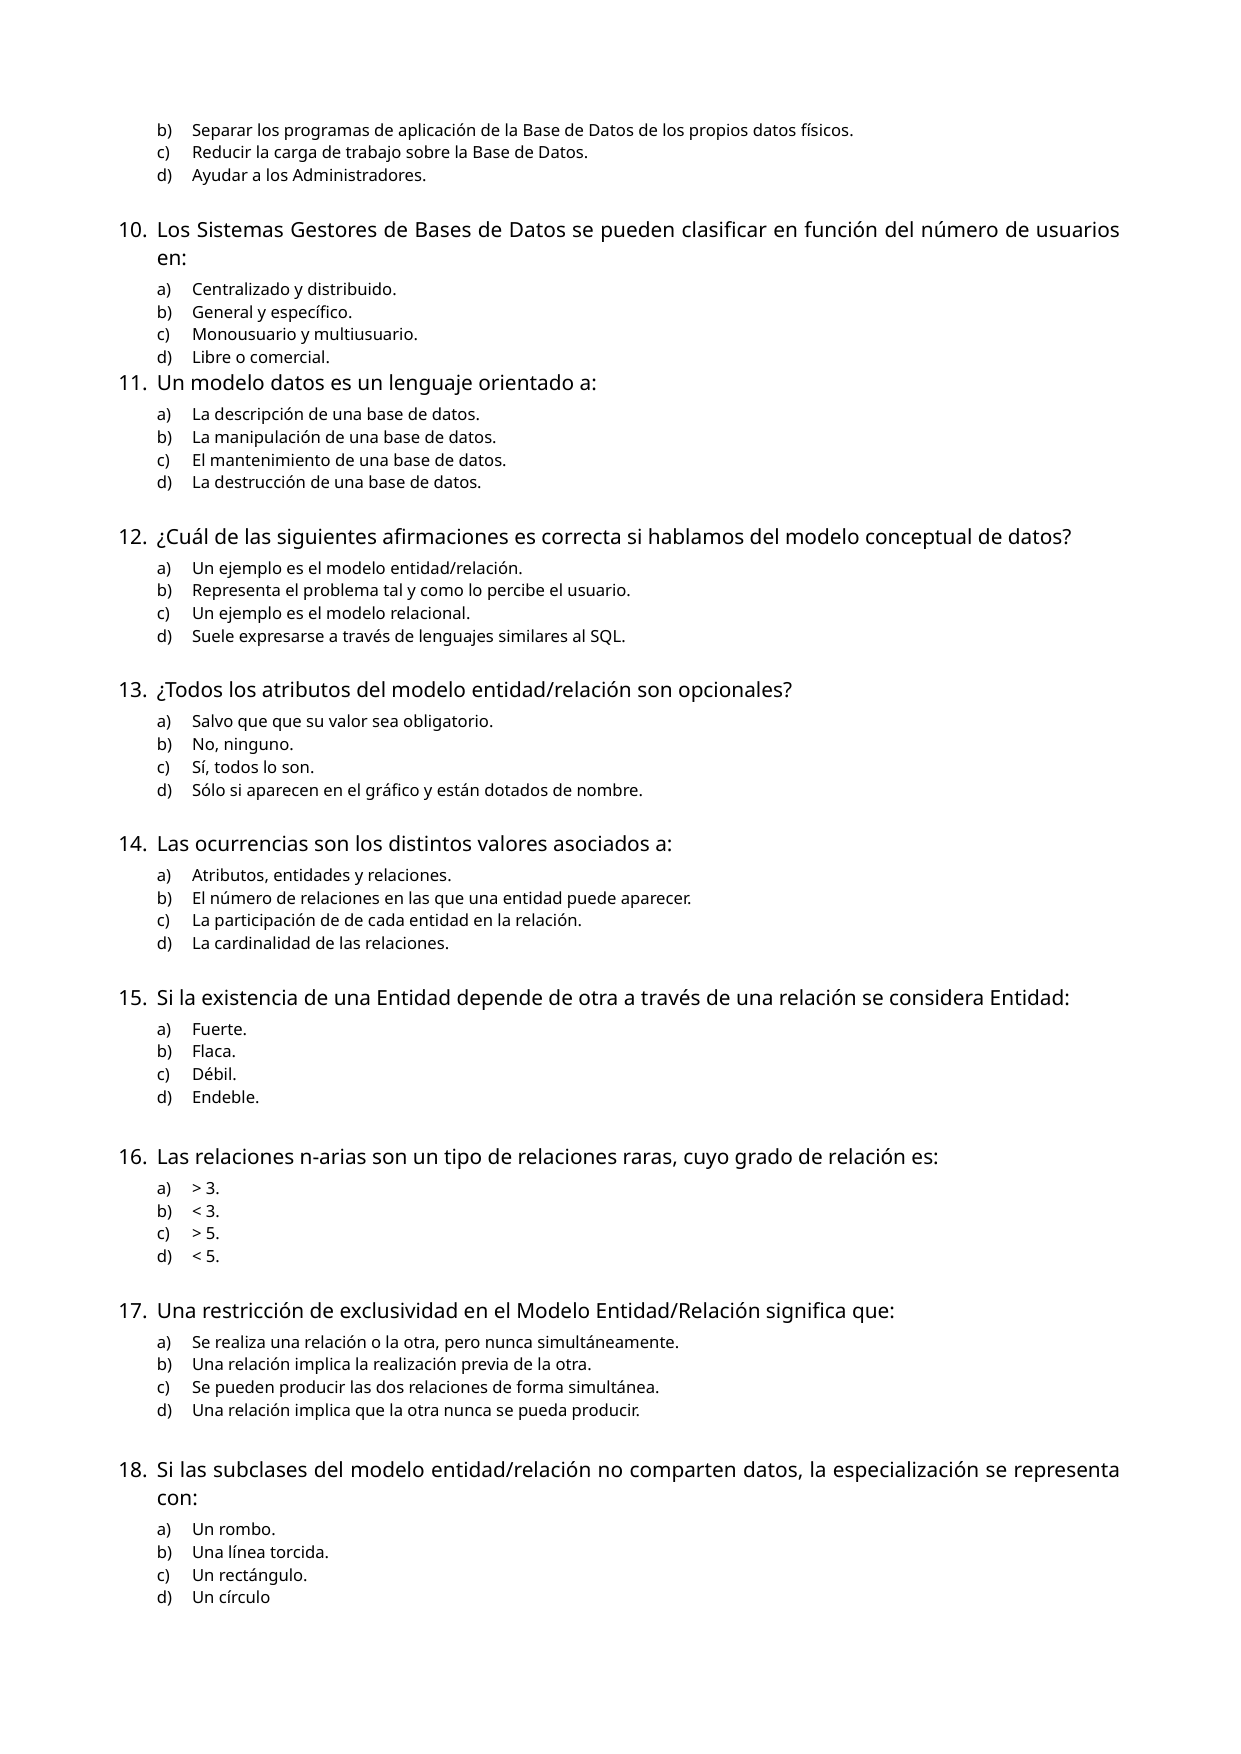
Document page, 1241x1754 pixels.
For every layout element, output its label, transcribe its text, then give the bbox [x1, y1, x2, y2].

text b) Separar los programas de aplicación de la Base de Datos de los propios datos físicos. [118, 118, 1122, 141]
text a) Centralizado y distribuido. [118, 277, 1122, 300]
text b) General y específico. [118, 300, 1122, 323]
text a) Fuerte. [118, 1017, 1122, 1040]
text c) Débil. [118, 1063, 1122, 1085]
text a) Un ejemplo es el modelo entidad/relación. [118, 556, 1122, 579]
text a) Salvo que que su valor sea obligatorio. [118, 710, 1122, 733]
text d) < 5. [118, 1245, 1122, 1267]
text c) Reducir la carga de trabajo sobre la Base de Datos. [118, 141, 1122, 163]
text c) > 5. [118, 1222, 1122, 1245]
text 18. Si las subclases del modelo entidad/relación no comparten datos, la especialización se representa con: [118, 1455, 1122, 1512]
text a) Un rombo. [118, 1518, 1122, 1541]
text 10. Los Sistemas Gestores de Bases de Datos se pueden clasificar en función del número de usuarios en: [118, 215, 1122, 272]
text c) Un rectángulo. [118, 1563, 1122, 1586]
text c) Un ejemplo es el modelo relacional. [118, 602, 1122, 624]
text c) El mantenimiento de una base de datos. [118, 448, 1122, 471]
text a) > 3. [118, 1177, 1122, 1199]
text 13. ¿Todos los atributos del modelo entidad/relación son opcionales? [118, 676, 1122, 704]
text 17. Una restricción de exclusividad en el Modelo Entidad/Relación significa que: [118, 1296, 1122, 1324]
text c) Monousuario y multiusuario. [118, 323, 1122, 346]
text b) < 3. [118, 1199, 1122, 1222]
text d) Libre o comercial. [118, 346, 1122, 368]
text d) Una relación implica que la otra nunca se pueda producir. [118, 1398, 1122, 1421]
text 11. Un modelo datos es un lenguaje orientado a: [118, 368, 1122, 397]
text d) Endeble. [118, 1085, 1122, 1108]
text b) Representa el problema tal y como lo percibe el usuario. [118, 579, 1122, 602]
text b) Una relación implica la realización previa de la otra. [118, 1353, 1122, 1376]
text c) Sí, todos lo son. [118, 755, 1122, 778]
text b) No, ninguno. [118, 733, 1122, 755]
text 15. Si la existencia de una Entidad depende de otra a través de una relación se considera Entidad: [118, 983, 1122, 1011]
text a) Atributos, entidades y relaciones. [118, 864, 1122, 886]
text d) Ayudar a los Administradores. [118, 163, 1122, 186]
text d) Suele expresarse a través de lenguajes similares al SQL. [118, 624, 1122, 647]
text c) La participación de de cada entidad en la relación. [118, 909, 1122, 932]
text 12. ¿Cuál de las siguientes afirmaciones es correcta si hablamos del modelo conceptual de datos? [118, 522, 1122, 550]
text d) La destrucción de una base de datos. [118, 471, 1122, 493]
text a) Se realiza una relación o la otra, pero nunca simultáneamente. [118, 1330, 1122, 1353]
text d) Un círculo [118, 1586, 1122, 1609]
text 16. Las relaciones n-arias son un tipo de relaciones raras, cuyo grado de relación es: [118, 1142, 1122, 1171]
text b) La manipulación de una base de datos. [118, 425, 1122, 448]
text b) El número de relaciones en las que una entidad puede aparecer. [118, 886, 1122, 909]
text 14. Las ocurrencias son los distintos valores asociados a: [118, 829, 1122, 858]
text d) La cardinalidad de las relaciones. [118, 932, 1122, 954]
text c) Se pueden producir las dos relaciones de forma simultánea. [118, 1376, 1122, 1398]
text a) La descripción de una base de datos. [118, 403, 1122, 425]
text b) Una línea torcida. [118, 1541, 1122, 1563]
text b) Flaca. [118, 1040, 1122, 1063]
text d) Sólo si aparecen en el gráfico y están dotados de nombre. [118, 778, 1122, 801]
